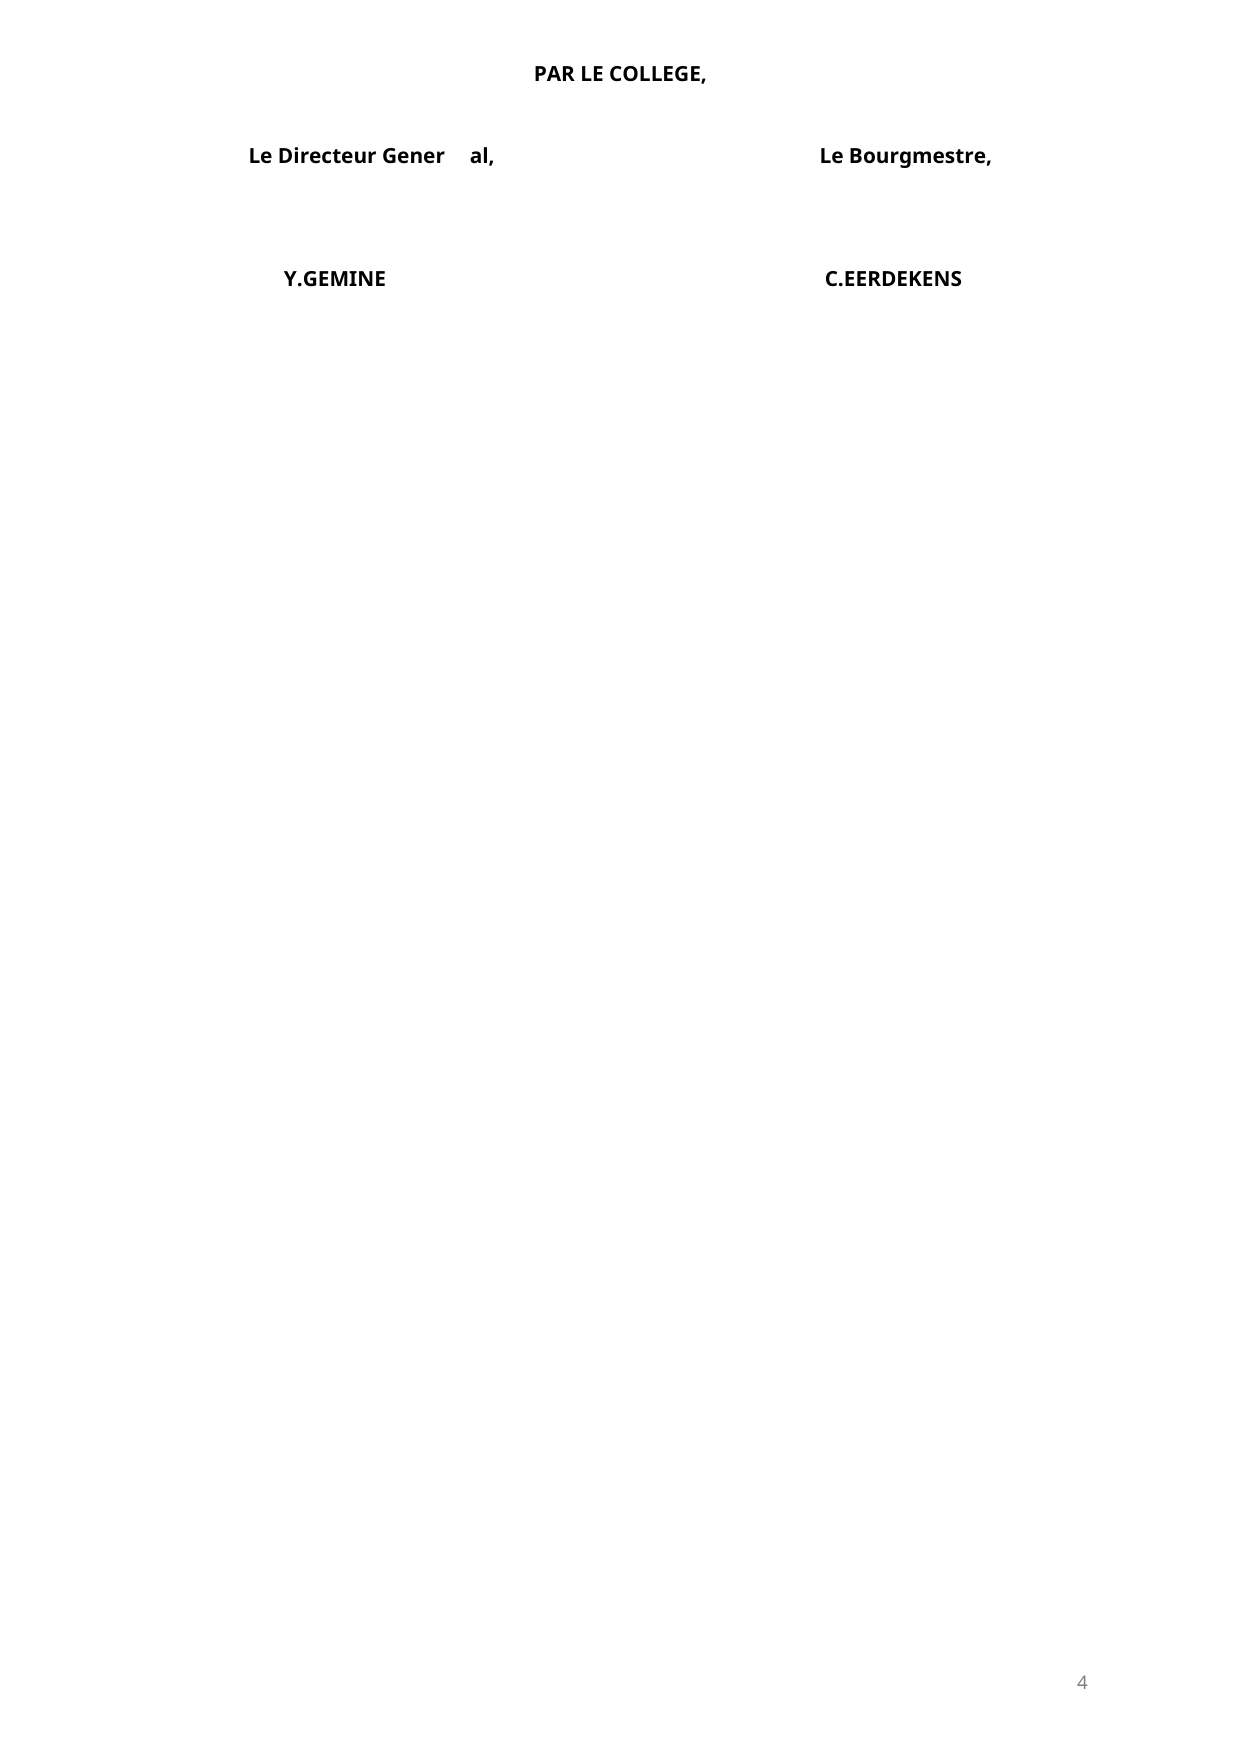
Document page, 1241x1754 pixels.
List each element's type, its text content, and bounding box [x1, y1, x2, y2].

text Y.GEMINE C.EERDEKENS [118, 264, 1122, 292]
text Le Directeur Gener al, Le Bourgmestre, [118, 141, 1122, 169]
text PAR LE COLLEGE, [118, 59, 1122, 87]
